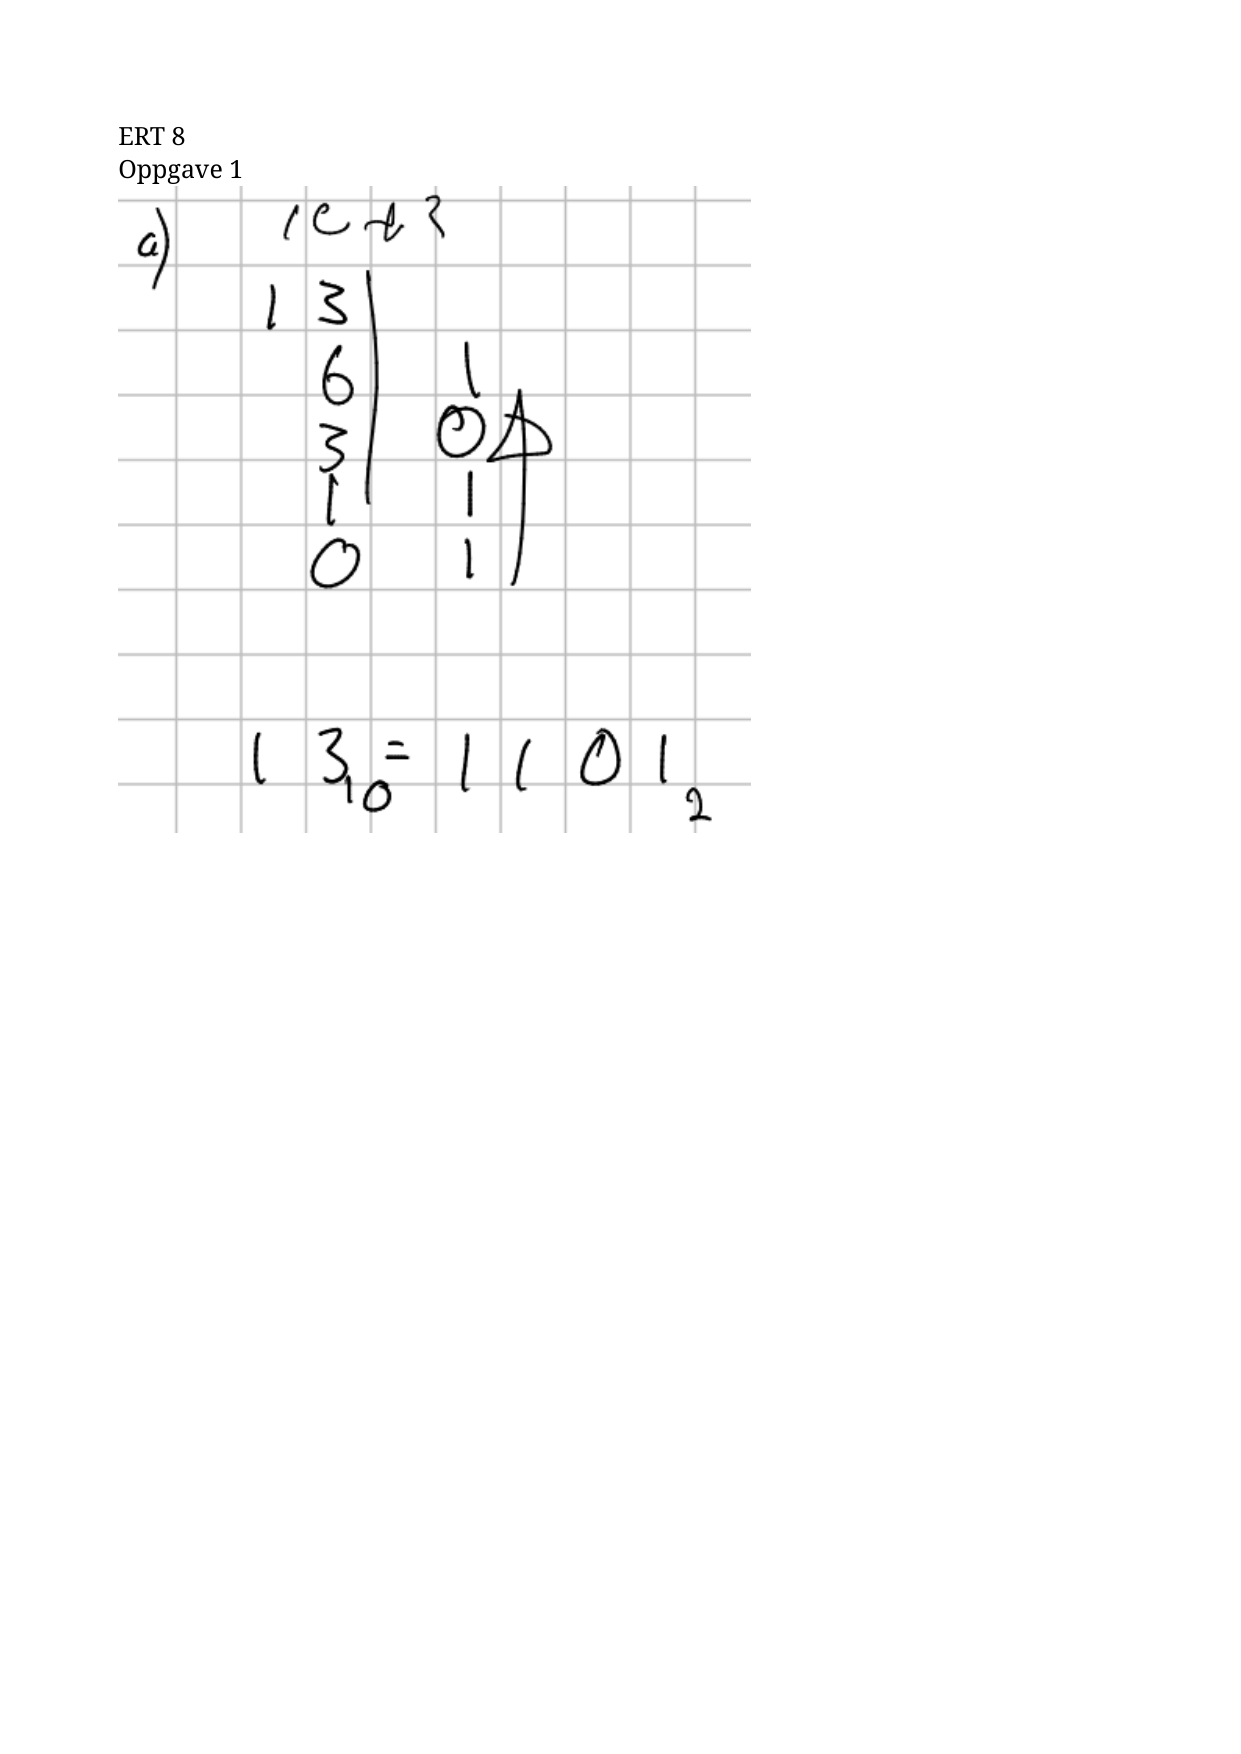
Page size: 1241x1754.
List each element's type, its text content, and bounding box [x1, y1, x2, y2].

picture [118, 186, 751, 833]
text Oppgave 1 [118, 152, 1122, 186]
text ERT 8 [118, 118, 1122, 152]
